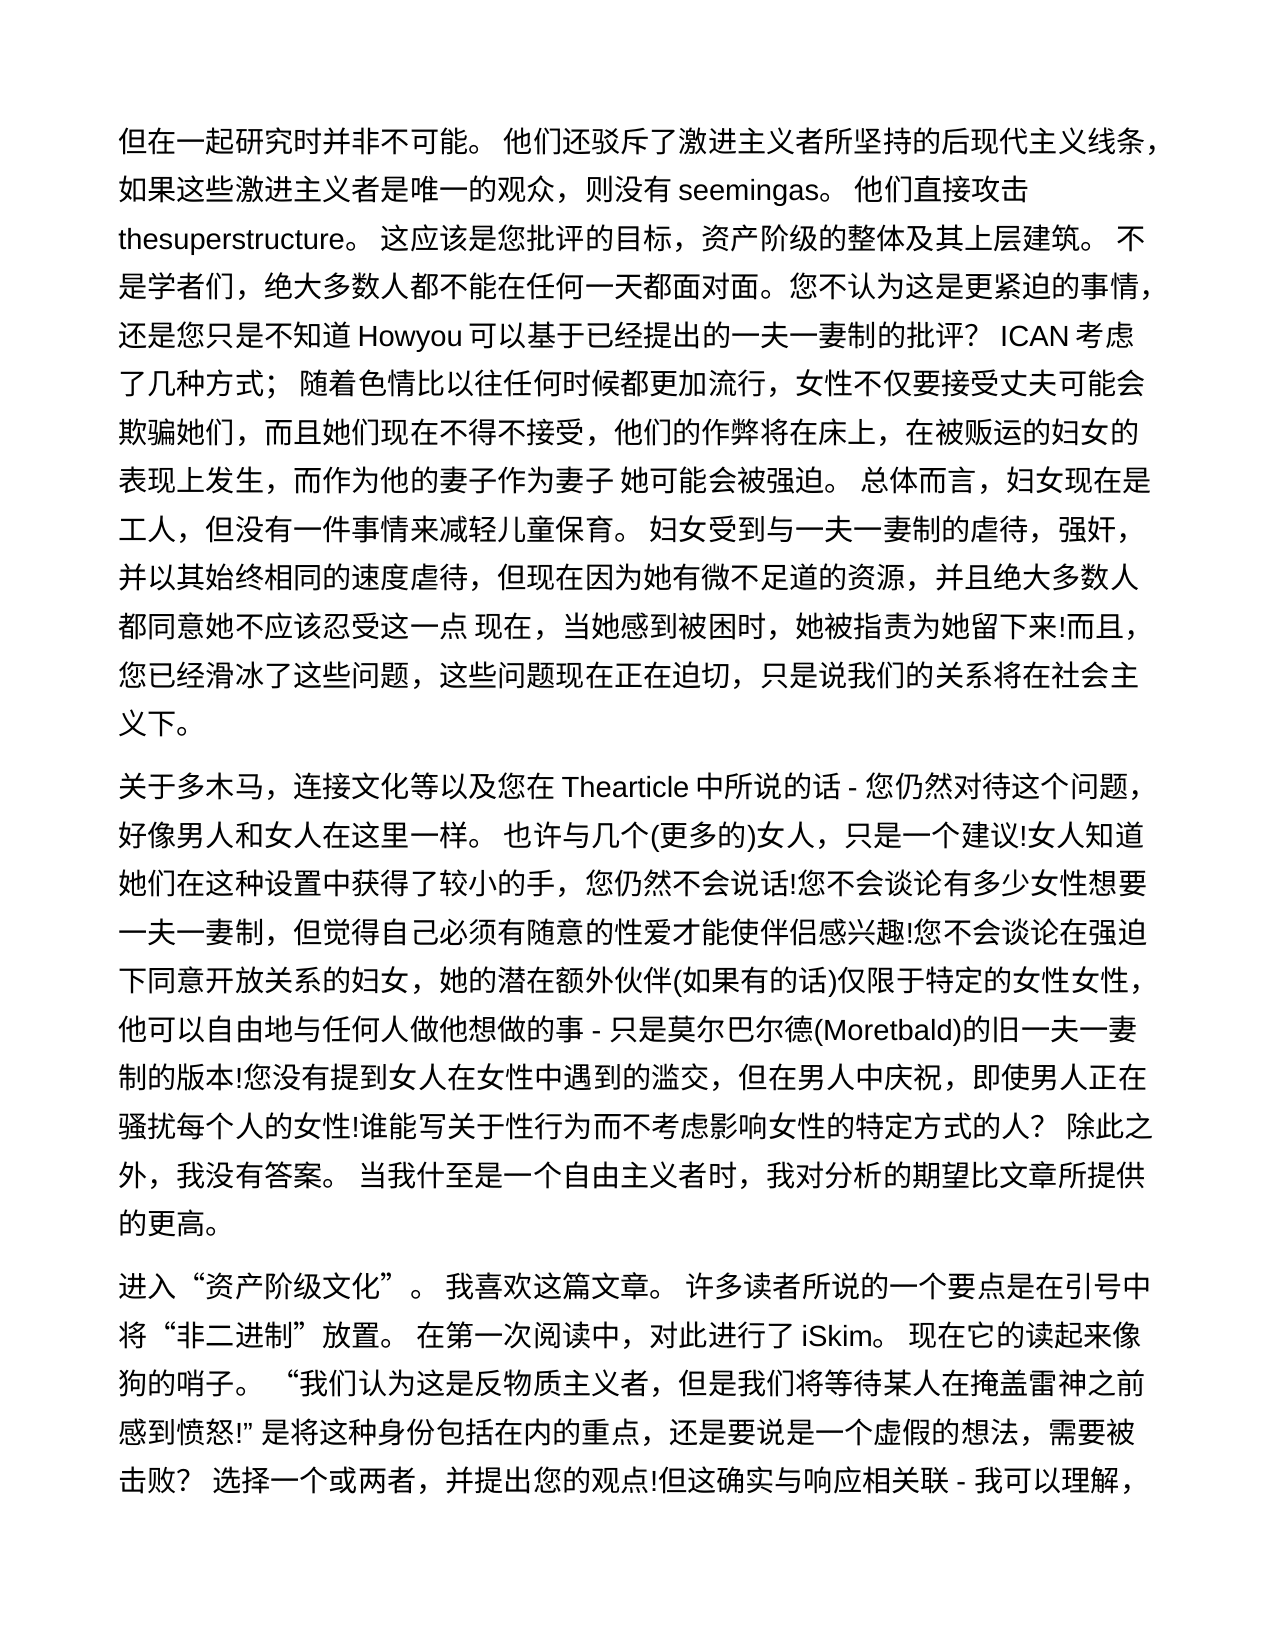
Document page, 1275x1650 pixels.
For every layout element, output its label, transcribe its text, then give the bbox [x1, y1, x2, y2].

text 关于多木马，连接文化等以及您在Thearticle中所说的话 - 您仍然对待这个问题，好像男人和女人在这里一样。 也许与几个(更多的)女人，只是一个建议!女人知道她们在这种设置中获得了较小的手，您仍然不会说话!您不会谈论有多少女性想要一夫一妻制，但觉得自己必须有随意的性爱才能使伴侣感兴趣!您不会谈论在强迫下同意开放关系的妇女，她的潜在额外伙伴(如果有的话)仅限于特定的女性女性，他可以自由地与任何人做他想做的事 - 只是莫尔巴尔德(Moretbald)的旧一夫一妻制的版本!您没有提到女人在女性中遇到的滥交，但在男人中庆祝，即使男人正在骚扰每个人的女性!谁能写关于性行为而不考虑影响女性的特定方式的人？ 除此之外，我没有答案。 当我什至是一个自由主义者时，我对分析的期望比文章所提供的更高。 [118, 764, 1157, 1243]
text 进入“资产阶级文化”。 我喜欢这篇文章。 许多读者所说的一个要点是在引号中将“非二进制”放置。 在第一次阅读中，对此进行了iSkim。 现在它的读起来像狗的哨子。 “我们认为这是反物质主义者，但是我们将等待某人在掩盖雷神之前感到愤怒!” 是将这种身份包括在内的重点，还是要说是一个虚假的想法，需要被击败？ 选择一个或两者，并提出您的观点!但这确实与响应相关联 - 我可以理解， [118, 1264, 1157, 1500]
text 我最引用的两篇文章是“种族，阶级和分层”和“政治经济学和卖淫”。 他们回答了我所认识的更多的问题和群众的问题，而不是您的任何其他文章。 他们读书，但在一起研究时并非不可能。 他们还驳斥了激进主义者所坚持的后现代主义线条，如果这些激进主义者是唯一的观众，则没有seemingas。 他们直接攻击thesuperstructure。 这应该是您批评的目标，资产阶级的整体及其上层建筑。 不是学者们，绝大多数人都不能在任何一天都面对面。您不认为这是更紧迫的事情，还是您只是不知道Howyou可以基于已经提出的一夫一妻制的批评？ ICAN考虑了几种方式； 随着色情比以往任何时候都更加流行，女性不仅要接受丈夫可能会欺骗她们，而且她们现在不得不接受，他们的作弊将在床上，在被贩运的妇女的表现上发生，而作为他的妻子作为妻子 她可能会被强迫。 总体而言，妇女现在是工人，但没有一件事情来减轻儿童保育。 妇女受到与一夫一妻制的虐待，强奸，并以其始终相同的速度虐待，但现在因为她有微不足道的资源，并且绝大多数人都同意她不应该忍受这一点 现在，当她感到被困时，她被指责为她留下来!而且，您已经滑冰了这些问题，这些问题现在正在迫切，只是说我们的关系将在社会主义下。 [118, 118, 1157, 743]
